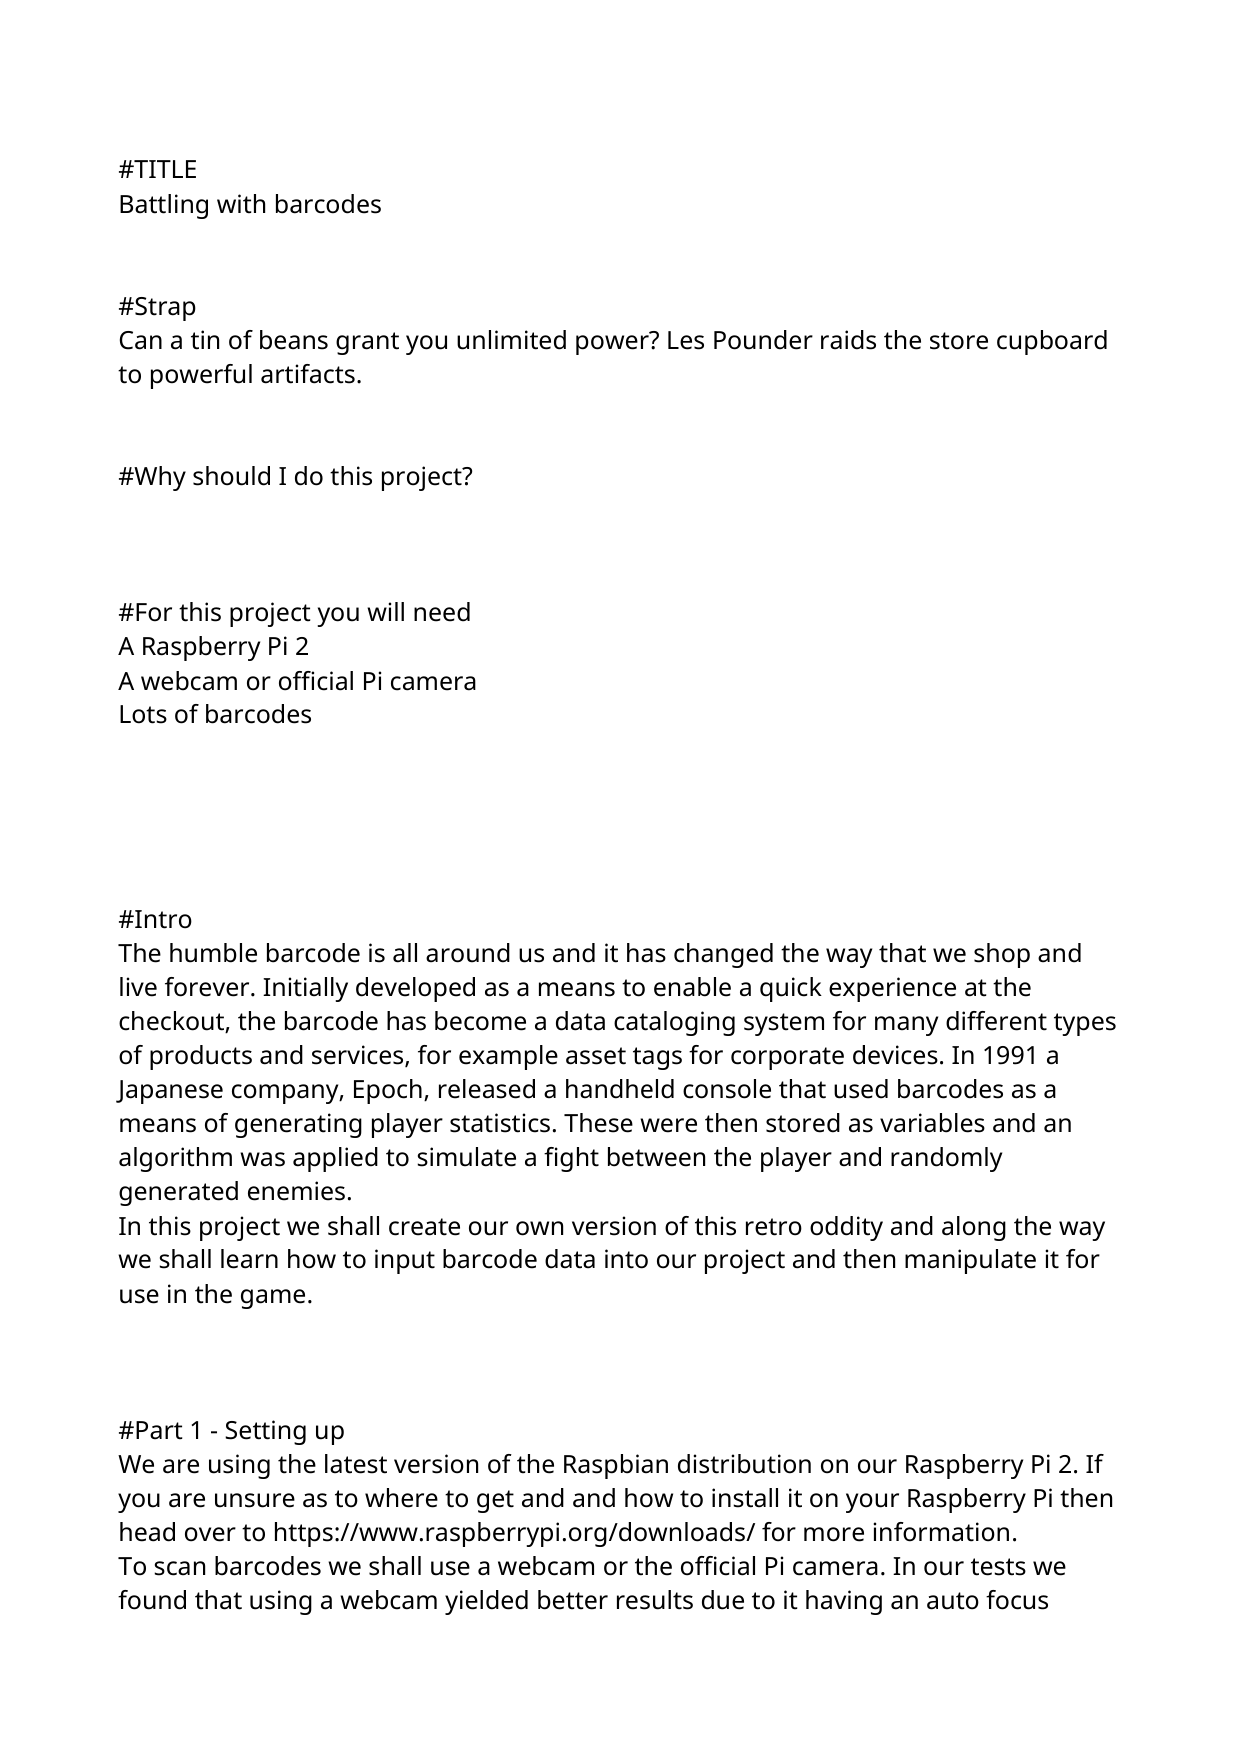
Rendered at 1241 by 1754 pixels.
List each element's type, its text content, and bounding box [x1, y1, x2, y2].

text #Part 1 - Setting up [118, 1412, 1122, 1447]
text To scan barcodes we shall use a webcam or the official Pi camera. In our tests we found that using a webcam yielded better results due to it having an auto focus [118, 1549, 1122, 1617]
text We are using the latest version of the Raspbian distribution on our Raspberry Pi 2. If you are unsure as to where to get and and how to install it on your Raspberry Pi then head over to https://www.raspberrypi.org/downloads/ for more information. [118, 1447, 1122, 1549]
text #Why should I do this project? [118, 459, 1122, 493]
text Can a tin of beans grant you unlimited power? Les Pounder raids the store cupboard to powerful artifacts. [118, 322, 1122, 459]
text A Raspberry Pi 2 [118, 629, 1122, 663]
text A webcam or official Pi camera [118, 663, 1122, 697]
text Battling with barcodes [118, 186, 1122, 220]
text #Strap [118, 288, 1122, 322]
text The humble barcode is all around us and it has changed the way that we shop and live forever. Initially developed as a means to enable a quick experience at the checkout, the barcode has become a data cataloging system for many different types of products and services, for example asset tags for corporate devices. In 1991 a Japanese company, Epoch, released a handheld console that used barcodes as a means of generating player statistics. These were then stored as variables and an algorithm was applied to simulate a fight between the player and randomly generated enemies. [118, 936, 1122, 1208]
text #TITLE [118, 152, 1122, 186]
text Lots of barcodes [118, 697, 1122, 902]
text In this project we shall create our own version of this retro oddity and along the way we shall learn how to input barcode data into our project and then manipulate it for use in the game. [118, 1208, 1122, 1310]
text #Intro [118, 902, 1122, 936]
text #For this project you will need [118, 595, 1122, 629]
